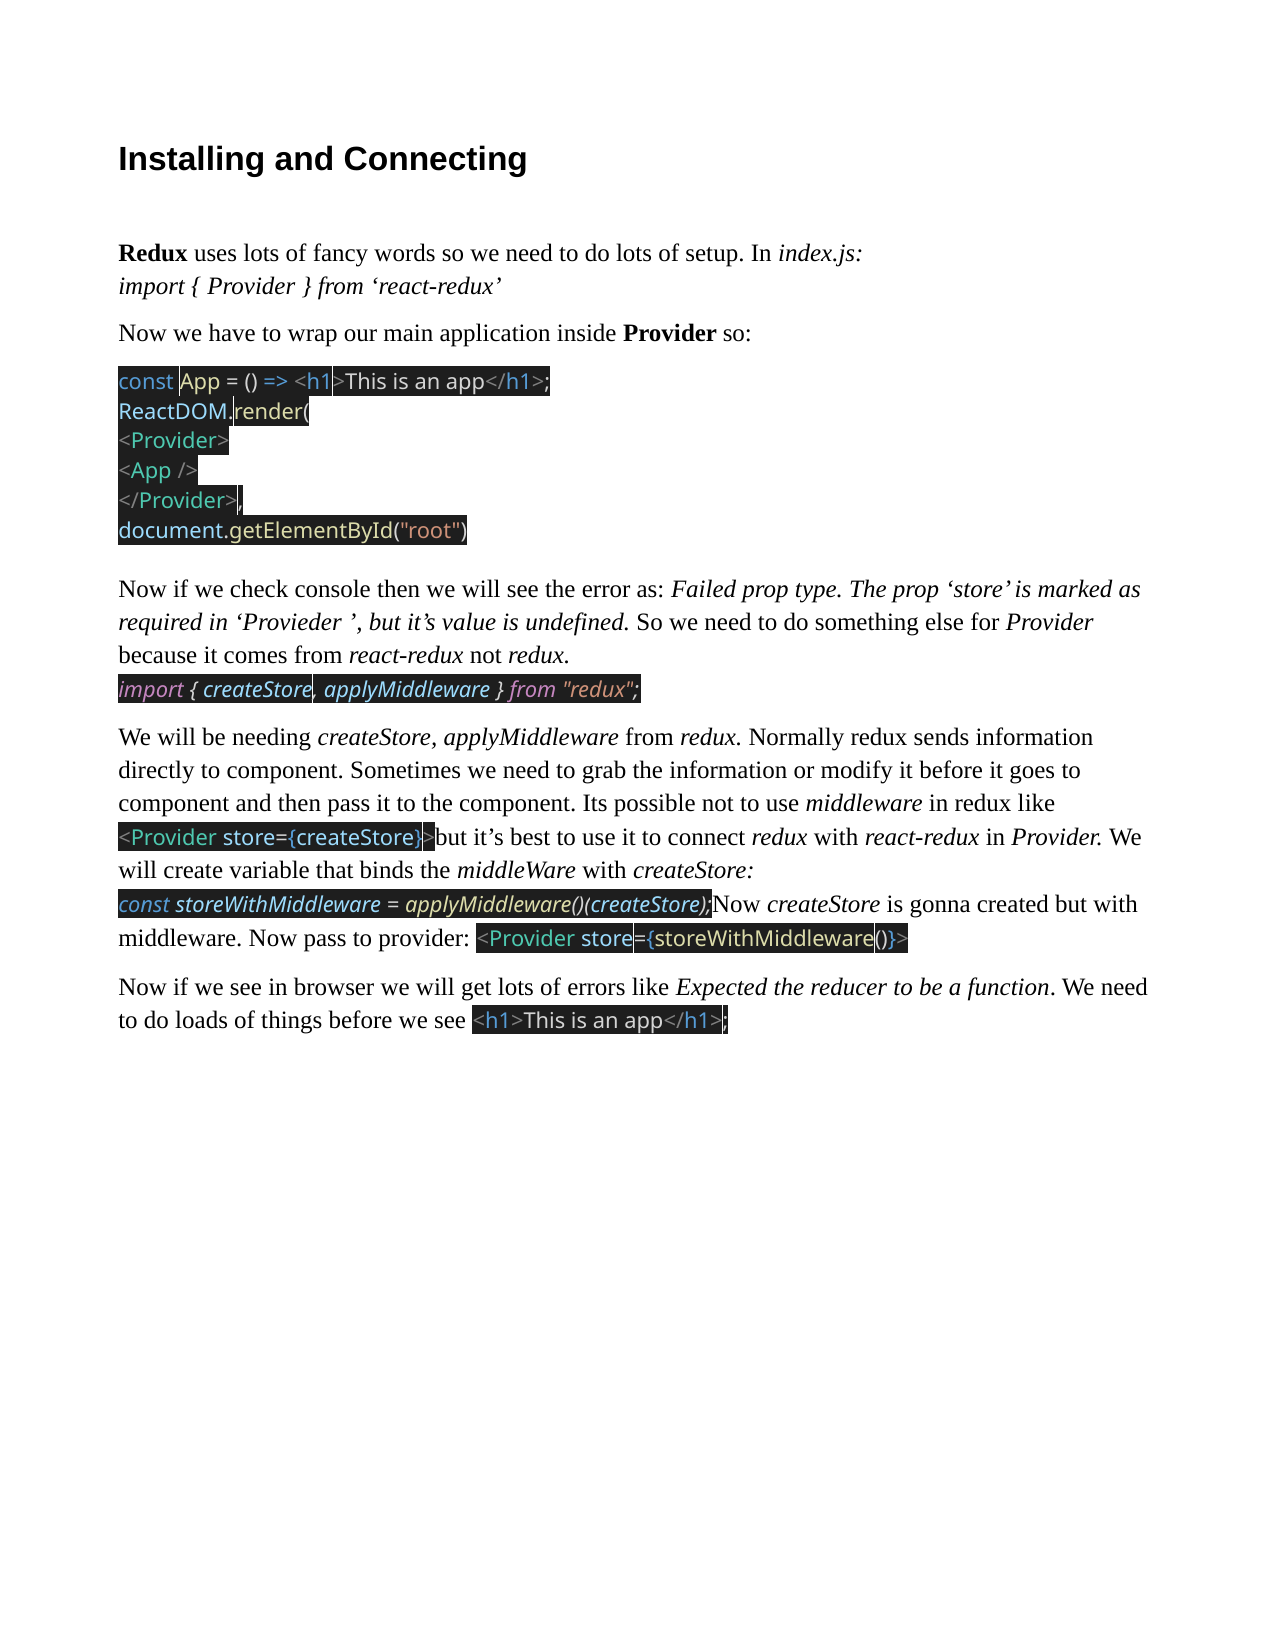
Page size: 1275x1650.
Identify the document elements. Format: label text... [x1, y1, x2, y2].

text Now if we see in browser we will get lots of errors like Expected the reducer to be a function. We need to do loads of things before we see <h1>This is an app</h1>; [118, 972, 1157, 1034]
text ReactDOM.render( [118, 396, 1157, 426]
text <App /> [118, 455, 1157, 485]
text We will be needing createStore, applyMiddleware from redux. Normally redux sends information directly to component. Sometimes we need to grab the information or modify it before it goes to component and then pass it to the component. Its possible not to use middleware in redux like <Provider store={createStore}>but it’s best to use it to connect redux with react-redux in Provider. We will create variable that binds the middleWare with createStore: const storeWithMiddleware = applyMiddleware()(createStore);Now createStore is gonna created but with middleware. Now pass to provider: <Provider store={storeWithMiddleware()}> [118, 722, 1157, 953]
text const App = () => <h1>This is an app</h1>; [118, 366, 1157, 396]
text Now if we check console then we will see the error as: Failed prop type. The prop ‘store’ is marked as required in ‘Provieder ’, but it’s value is undefined. So we need to do something else for Provider because it comes from react-redux not redux. import { createStore, applyMiddleware } from "redux"; [118, 574, 1157, 703]
text Now we have to wrap our main application inside Provider so: [118, 318, 1157, 347]
text </Provider>, [118, 485, 1157, 515]
text Redux uses lots of fancy words so we need to do lots of setup. In index.js: import { Provider } from ‘react-redux’ [118, 238, 1157, 299]
text document.getElementById("root") [118, 515, 1157, 545]
subtitle Installing and Connecting [118, 139, 1157, 178]
text <Provider> [118, 426, 1157, 455]
